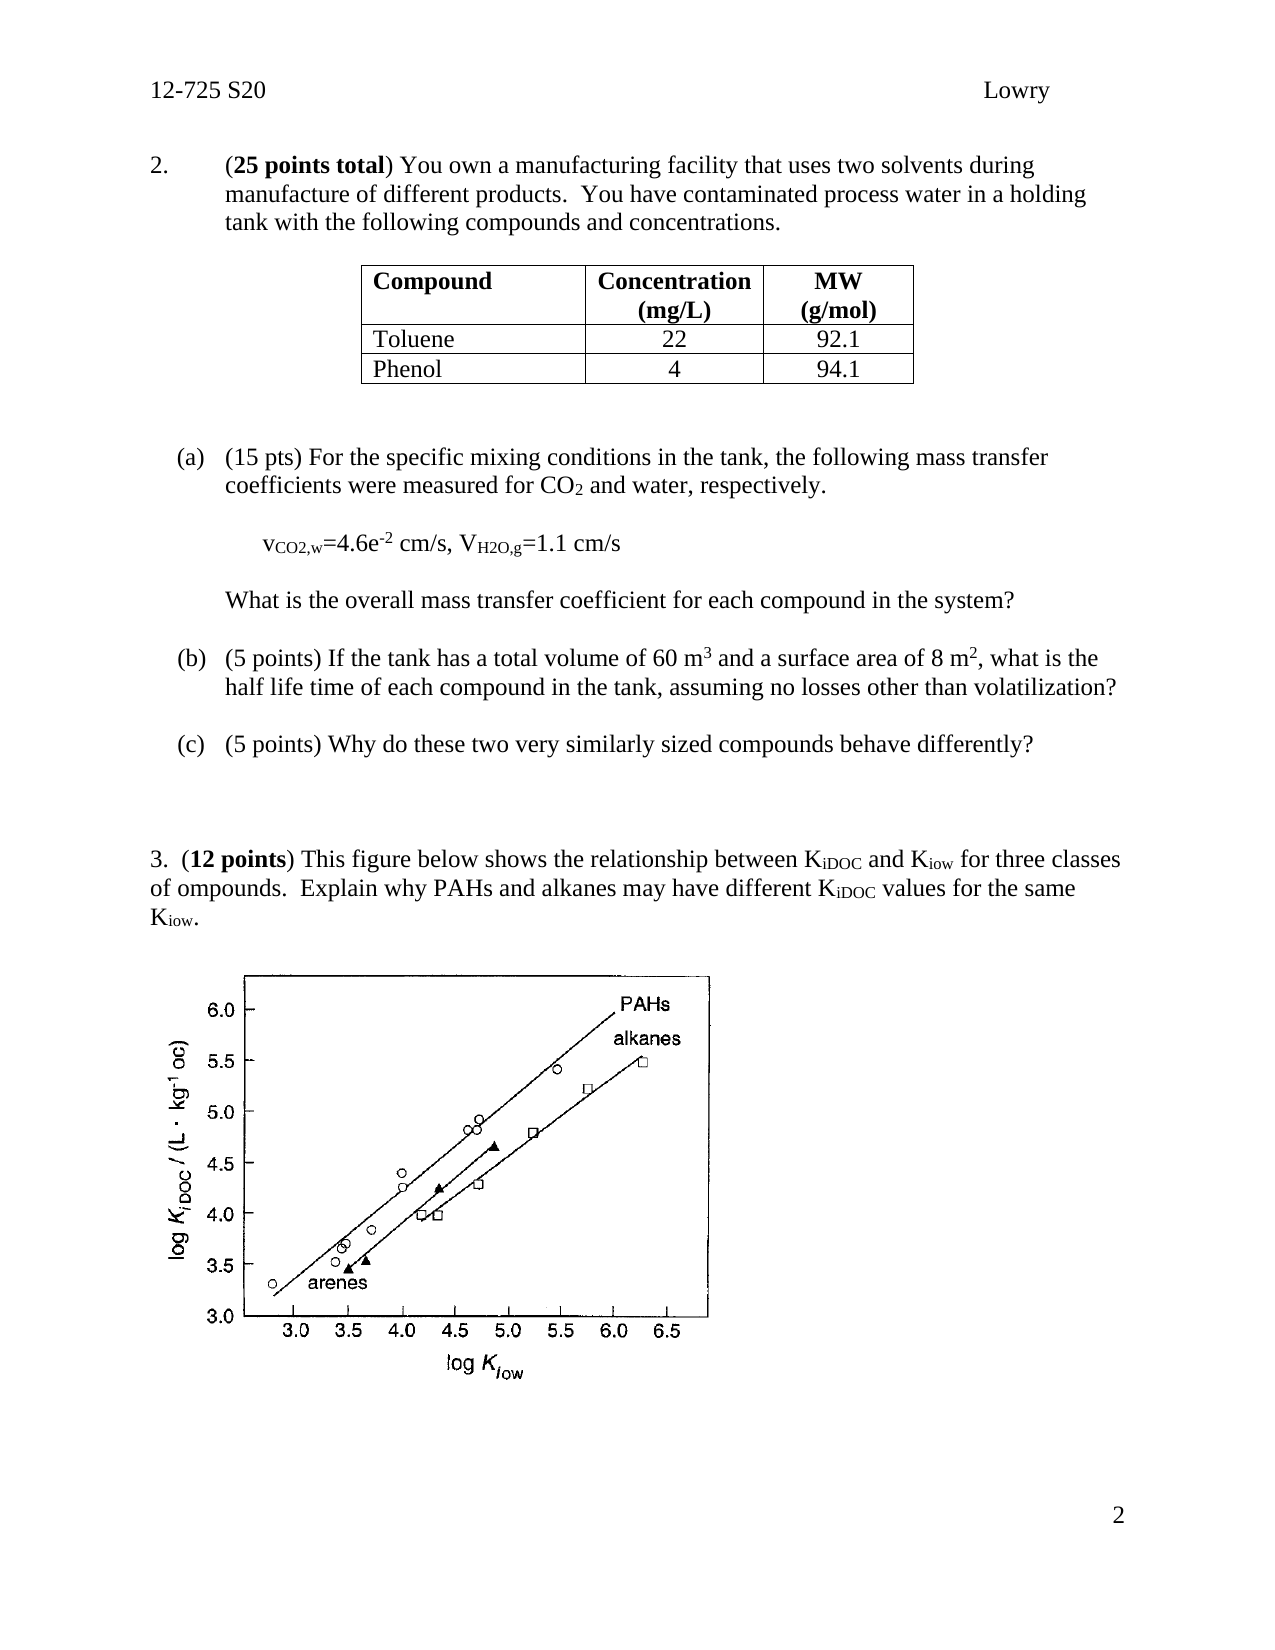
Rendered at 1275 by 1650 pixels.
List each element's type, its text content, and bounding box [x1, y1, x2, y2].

table_cell 4 [586, 354, 763, 383]
list 3. (12 points) This figure below shows the relationship between KiDOC and Kiow for three classes of ompounds. Explain why PAHs and alkanes may have different KiDOC values for the same Kiow. [150, 844, 1125, 959]
text What is the overall mass transfer coefficient for each compound in the system? [177, 585, 1125, 614]
list (15 pts) For the specific mixing conditions in the tank, the following mass transfer coefficients were measured for CO2 and water, respectively. [177, 442, 1125, 499]
table_header MW (g/mol) [764, 266, 913, 323]
table_cell Toluene [362, 325, 585, 353]
table_header Compound [362, 266, 585, 323]
text (c) (5 points) Why do these two very similarly sized compounds behave differently? [150, 729, 1125, 758]
text vCO2,w=4.6e-2 cm/s, VH2O,g=1.1 cm/s [177, 528, 1125, 557]
table_cell 22 [586, 325, 763, 353]
text (b) (5 points) If the tank has a total volume of 60 m3 and a surface area of 8 m2, what is the half life time of each compound in the tank, assuming no losses other than volatilization? [150, 643, 1125, 700]
table_cell Phenol [362, 354, 585, 383]
table_cell 94.1 [764, 354, 913, 383]
table_cell 92.1 [764, 325, 913, 353]
table_header Concentration (mg/L) [586, 266, 763, 323]
text 2. (25 points total) You own a manufacturing facility that uses two solvents during manufacture of different products. You have contaminated process water in a holding tank with the following compounds and concentrations. [150, 150, 1125, 236]
